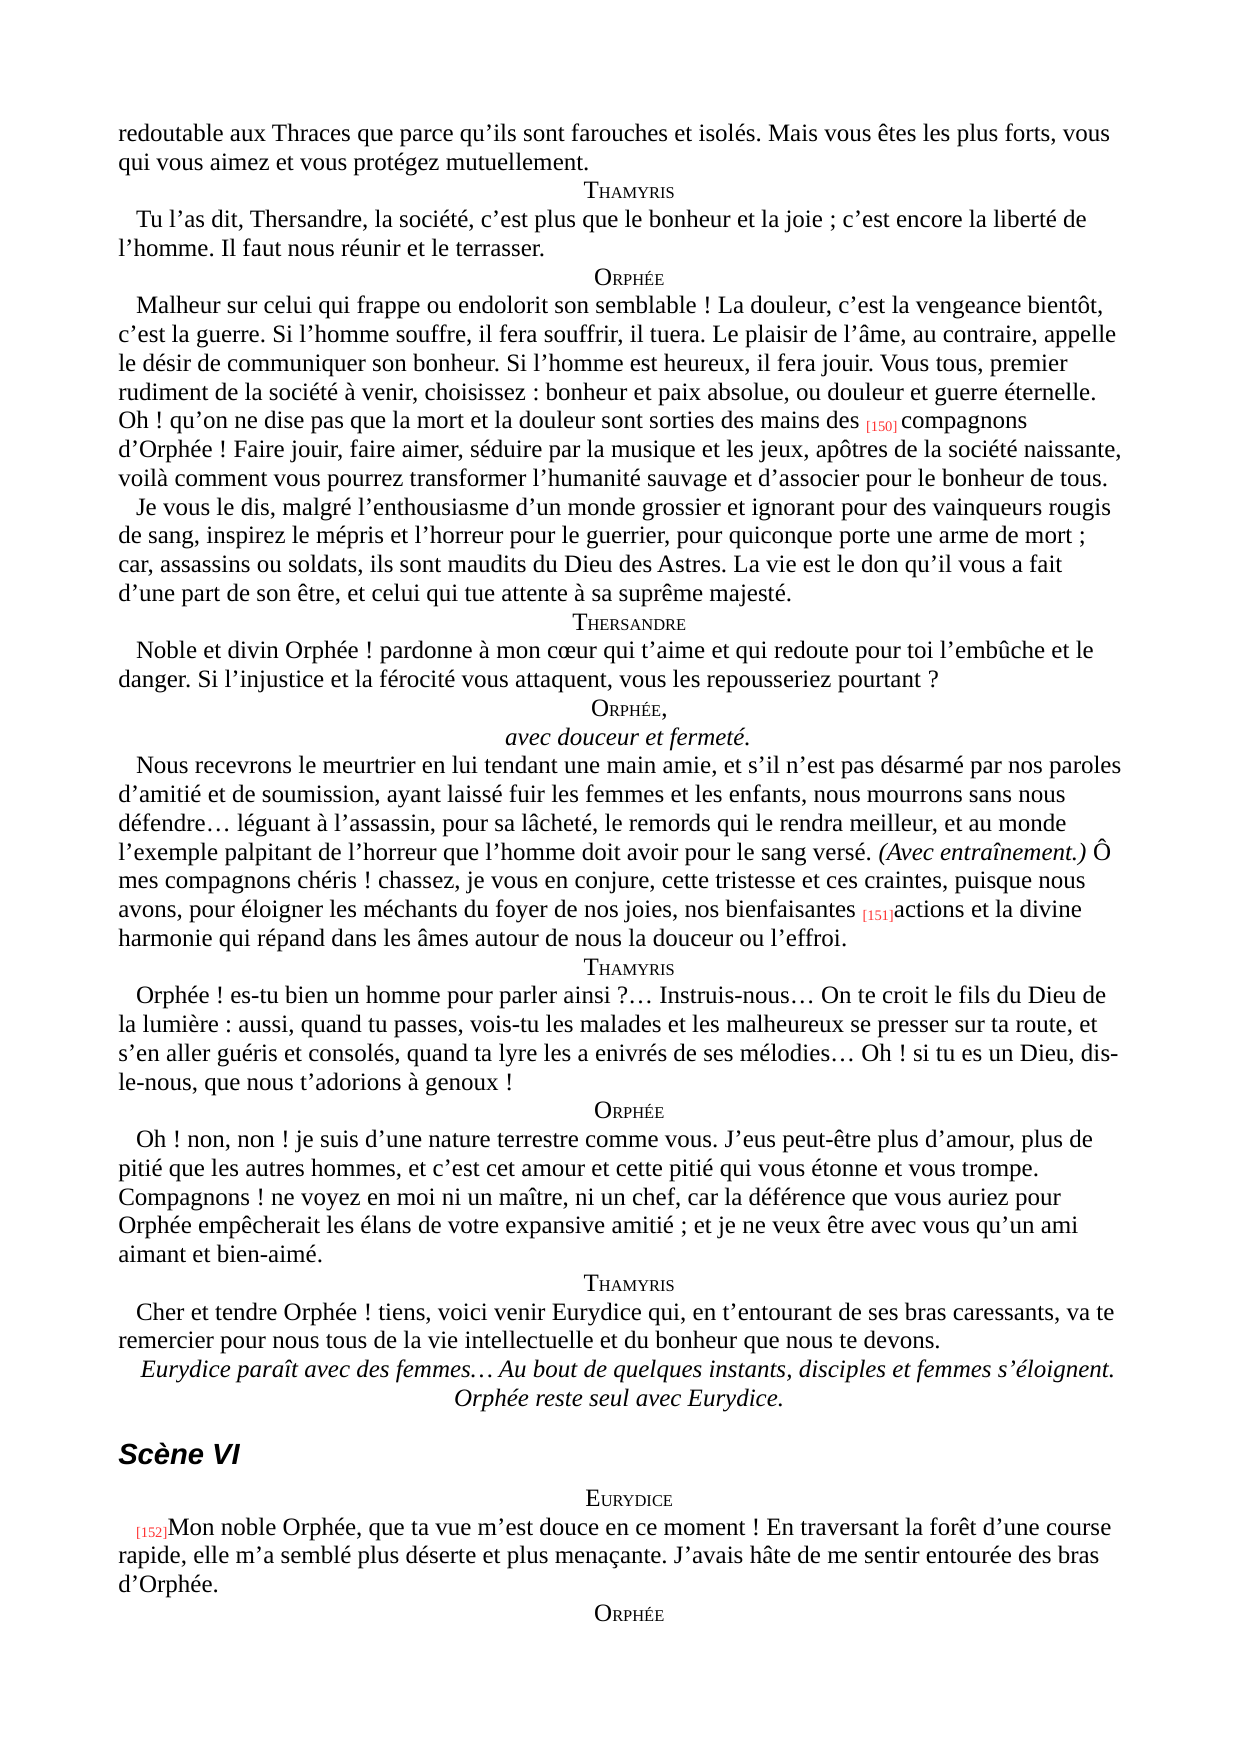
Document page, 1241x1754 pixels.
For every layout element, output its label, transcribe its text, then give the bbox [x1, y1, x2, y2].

text Eurydice [118, 1483, 1122, 1512]
text [152]Mon noble Orphée, que ta vue m’est douce en ce moment ! En traversant la forêt d’une course rapide, elle m’a semblé plus déserte et plus menaçante. J’avais hâte de me sentir entourée des bras d’Orphée. [118, 1512, 1122, 1598]
text avec douceur et fermeté. [118, 722, 1122, 751]
text Eurydice paraît avec des femmes… Au bout de quelques instants, disciples et femmes s’éloignent. Orphée reste seul avec Eurydice. [118, 1354, 1122, 1412]
text Thamyris [118, 952, 1122, 981]
text Malheur sur celui qui frappe ou endolorit son semblable ! La douleur, c’est la vengeance bientôt, c’est la guerre. Si l’homme souffre, il fera souffrir, il tuera. Le plaisir de l’âme, au contraire, appelle le désir de communiquer son bonheur. Si l’homme est heureux, il fera jouir. Vous tous, premier rudiment de la société à venir, choisissez : bonheur et paix absolue, ou douleur et guerre éternelle. Oh ! qu’on ne dise pas que la mort et la douleur sont sorties des mains des [150] compagnons d’Orphée ! Faire jouir, faire aimer, séduire par la musique et les jeux, apôtres de la société naissante, voilà comment vous pourrez transformer l’humanité sauvage et d’associer pour le bonheur de tous. [118, 291, 1122, 492]
text Orphée [118, 1598, 1122, 1627]
text Noble et divin Orphée ! pardonne à mon cœur qui t’aime et qui redoute pour toi l’embûche et le danger. Si l’injustice et la férocité vous attaquent, vous les repousseriez pourtant ? [118, 636, 1122, 693]
text Orphée, [118, 693, 1122, 722]
text Cher et tendre Orphée ! tiens, voici venir Eurydice qui, en t’entourant de ses bras caressants, va te remercier pour nous tous de la vie intellectuelle et du bonheur que nous te devons. [118, 1297, 1122, 1354]
text Orphée ! es-tu bien un homme pour parler ainsi ?… Instruis-nous… On te croit le fils du Dieu de la lumière : aussi, quand tu passes, vois-tu les malades et les malheureux se presser sur ta route, et s’en aller guéris et consolés, quand ta lyre les a enivrés de ses mélodies… Oh ! si tu es un Dieu, dis-le-nous, que nous t’adorions à genoux ! [118, 981, 1122, 1096]
text Thersandre [118, 607, 1122, 636]
text Je vous le dis, malgré l’enthousiasme d’un monde grossier et ignorant pour des vainqueurs rougis de sang, inspirez le mépris et l’horreur pour le guerrier, pour quiconque porte une arme de mort ; car, assassins ou soldats, ils sont maudits du Dieu des Astres. La vie est le don qu’il vous a fait d’une part de son être, et celui qui tue attente à sa suprême majesté. [118, 492, 1122, 607]
text Tu l’as dit, Thersandre, la société, c’est plus que le bonheur et la joie ; c’est encore la liberté de l’homme. Il faut nous réunir et le terrasser. [118, 204, 1122, 262]
text Orphée [118, 1096, 1122, 1124]
subtitle Scène VI [118, 1437, 1122, 1470]
text Thamyris [118, 1268, 1122, 1297]
text Thamyris [118, 176, 1122, 204]
text Nous recevrons le meurtrier en lui tendant une main amie, et s’il n’est pas désarmé par nos paroles d’amitié et de soumission, ayant laissé fuir les femmes et les enfants, nous mourrons sans nous défendre… léguant à l’assassin, pour sa lâcheté, le remords qui le rendra meilleur, et au monde l’exemple palpitant de l’horreur que l’homme doit avoir pour le sang versé. (Avec entraînement.) Ô mes compagnons chéris ! chassez, je vous en conjure, cette tristesse et ces craintes, puisque nous avons, pour éloigner les méchants du foyer de nos joies, nos bienfaisantes [151]actions et la divine harmonie qui répand dans les âmes autour de nous la douceur ou l’effroi. [118, 751, 1122, 952]
text Oh ! non, non ! je suis d’une nature terrestre comme vous. J’eus peut-être plus d’amour, plus de pitié que les autres hommes, et c’est cet amour et cette pitié qui vous étonne et vous trompe. Compagnons ! ne voyez en moi ni un maître, ni un chef, car la déférence que vous auriez pour Orphée empêcherait les élans de votre expansive amitié ; et je ne veux être avec vous qu’un ami aimant et bien-aimé. [118, 1124, 1122, 1268]
text Orphée [118, 262, 1122, 291]
text redoutable aux Thraces que parce qu’ils sont farouches et isolés. Mais vous êtes les plus forts, vous qui vous aimez et vous protégez mutuellement. [118, 118, 1122, 176]
